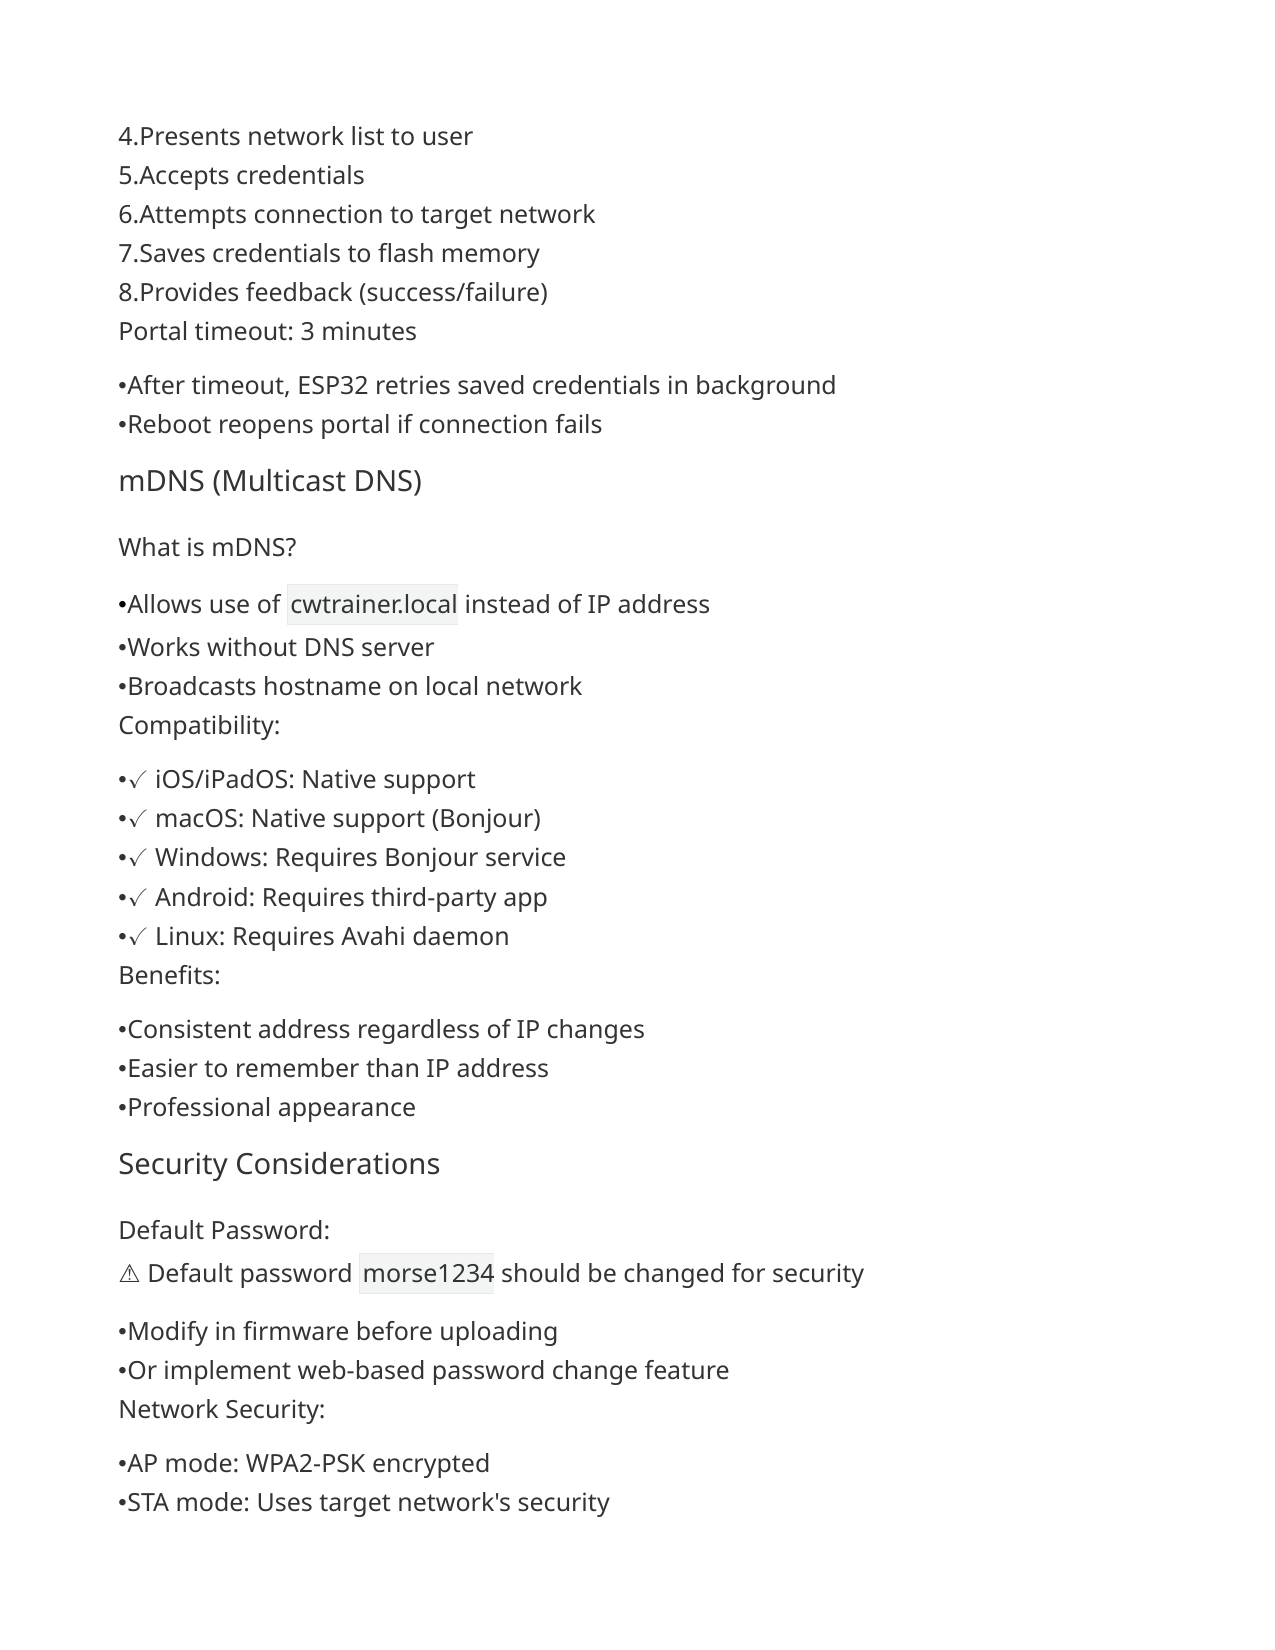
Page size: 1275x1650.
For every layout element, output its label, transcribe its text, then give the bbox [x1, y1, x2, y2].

list After timeout, ESP32 retries saved credentials in background [118, 368, 1157, 402]
subtitle Security Considerations [118, 1143, 1157, 1183]
list Accepts credentials [118, 157, 1157, 191]
list ✓ Android: Requires third-party app [118, 879, 1157, 913]
list ✓ Linux: Requires Avahi daemon [118, 918, 1157, 952]
list Saves credentials to flash memory [118, 236, 1157, 270]
list Consistent address regardless of IP changes [118, 1011, 1157, 1045]
text Network Security: [118, 1391, 1157, 1426]
list Professional appearance [118, 1089, 1157, 1124]
list Modify in firmware before uploading [118, 1313, 1157, 1347]
list AP mode: WPA2-PSK encrypted [118, 1445, 1157, 1479]
text Benefits: [118, 957, 1157, 992]
list Provides feedback (success/failure) [118, 275, 1157, 309]
list ✓ Windows: Requires Bonjour service [118, 840, 1157, 874]
list Allows use of cwtrainer.local instead of IP address [118, 583, 1157, 624]
list STA mode: Uses target network's security [118, 1484, 1157, 1518]
list Presents network list to user [118, 118, 1157, 152]
text What is mDNS? [118, 530, 1157, 564]
list Works without DNS server [118, 629, 1157, 664]
text Default Password: ⚠️ Default password morse1234 should be changed for security [118, 1212, 1157, 1293]
list Broadcasts hostname on local network [118, 669, 1157, 703]
subtitle mDNS (Multicast DNS) [118, 461, 1157, 500]
list Attempts connection to target network [118, 196, 1157, 231]
list ✓ macOS: Native support (Bonjour) [118, 801, 1157, 835]
list ✓ iOS/iPadOS: Native support [118, 762, 1157, 796]
list Reboot reopens portal if connection fails [118, 407, 1157, 441]
text Compatibility: [118, 708, 1157, 742]
text Portal timeout: 3 minutes [118, 314, 1157, 348]
list Or implement web-based password change feature [118, 1352, 1157, 1386]
list Easier to remember than IP address [118, 1050, 1157, 1084]
